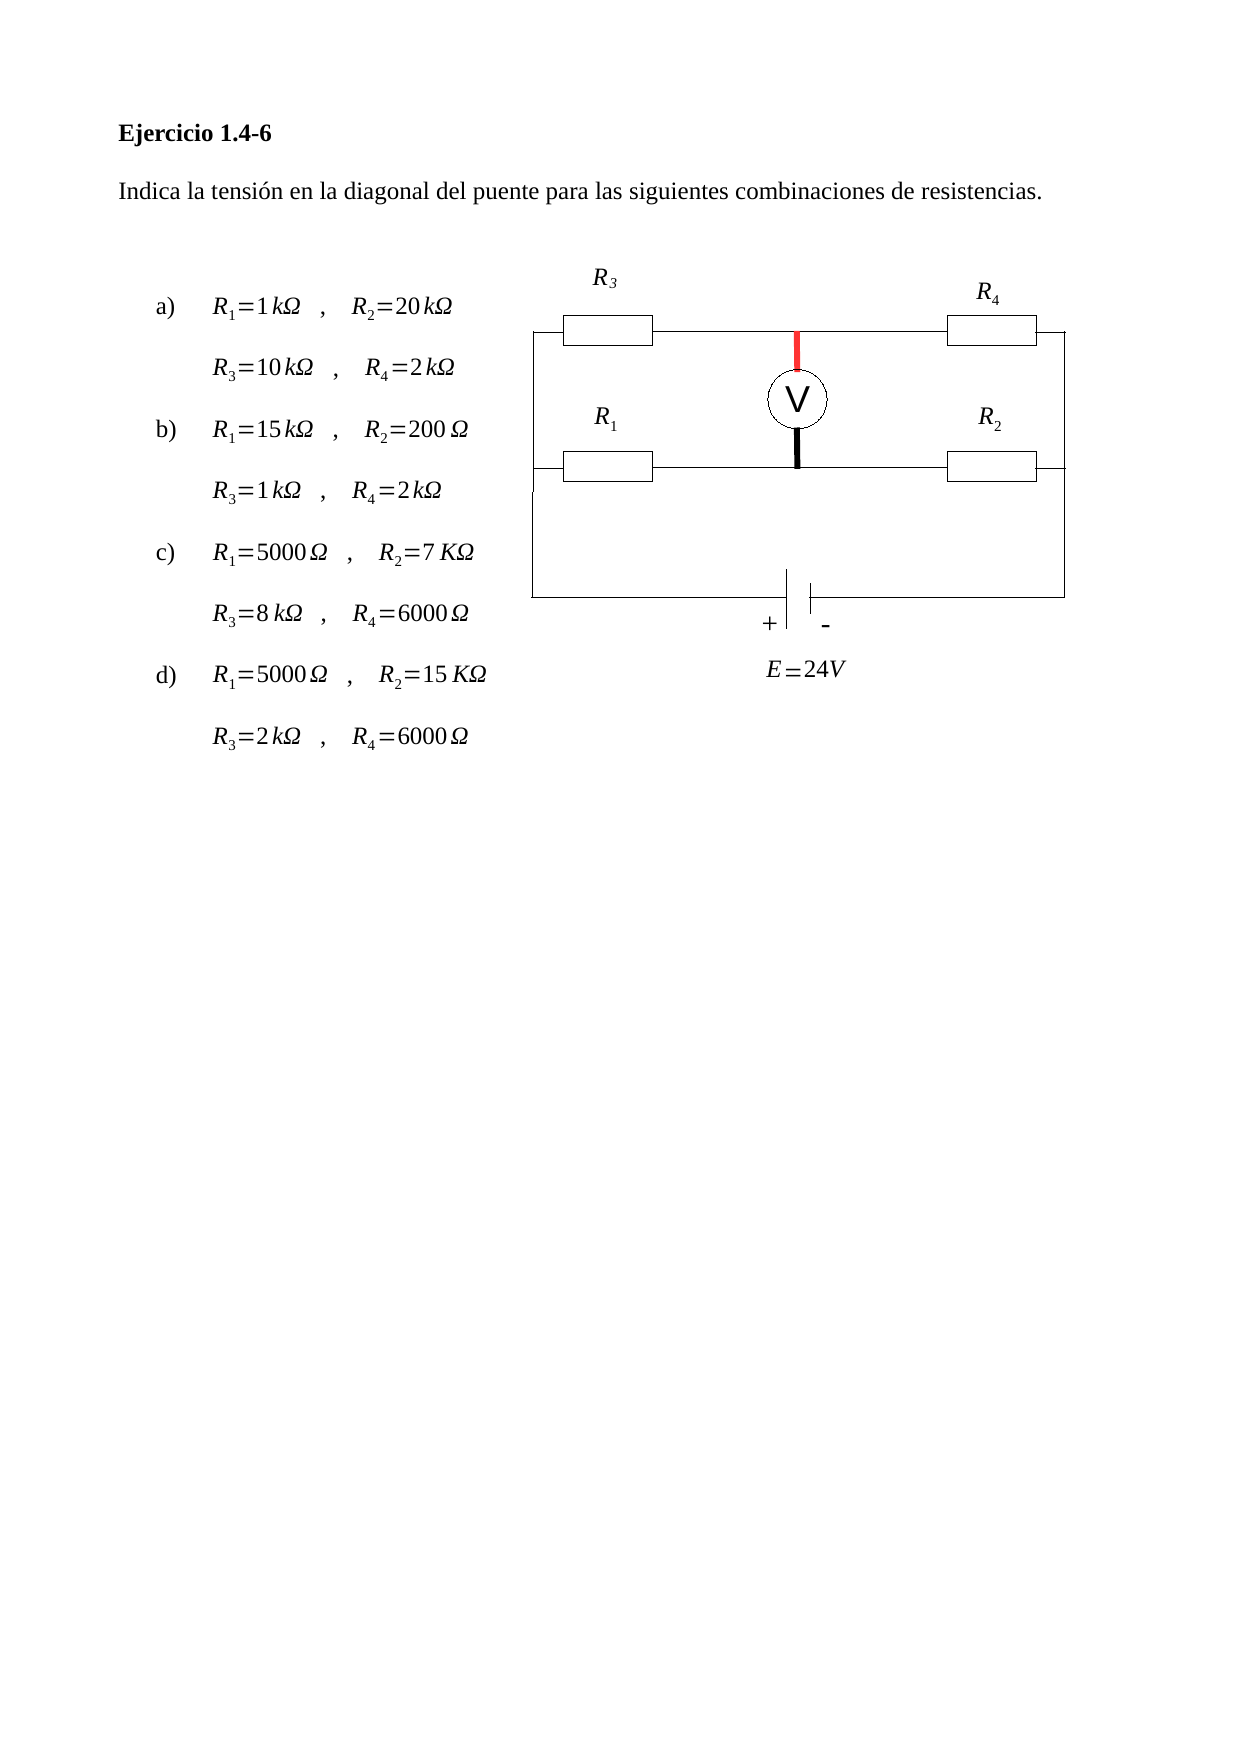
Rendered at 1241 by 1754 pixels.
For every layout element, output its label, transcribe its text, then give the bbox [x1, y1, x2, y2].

list [1065, 476, 1122, 508]
list , [156, 353, 533, 385]
text Ejercicio 1.4-6 [118, 118, 1122, 147]
list , [156, 598, 1122, 631]
text Indica la tensión en la diagonal del puente para las siguientes combinaciones de resistencias. [118, 176, 1122, 204]
list , [159, 427, 164, 436]
list , [156, 537, 532, 569]
list , [156, 476, 1064, 508]
list , [156, 291, 1122, 324]
list [1065, 353, 1122, 385]
list , [156, 414, 533, 447]
list [1065, 537, 1122, 569]
list , [156, 721, 1122, 754]
list , [534, 414, 1064, 447]
list , [1065, 414, 1122, 447]
list [534, 353, 1064, 385]
list , [156, 660, 1122, 692]
list [533, 537, 1064, 569]
